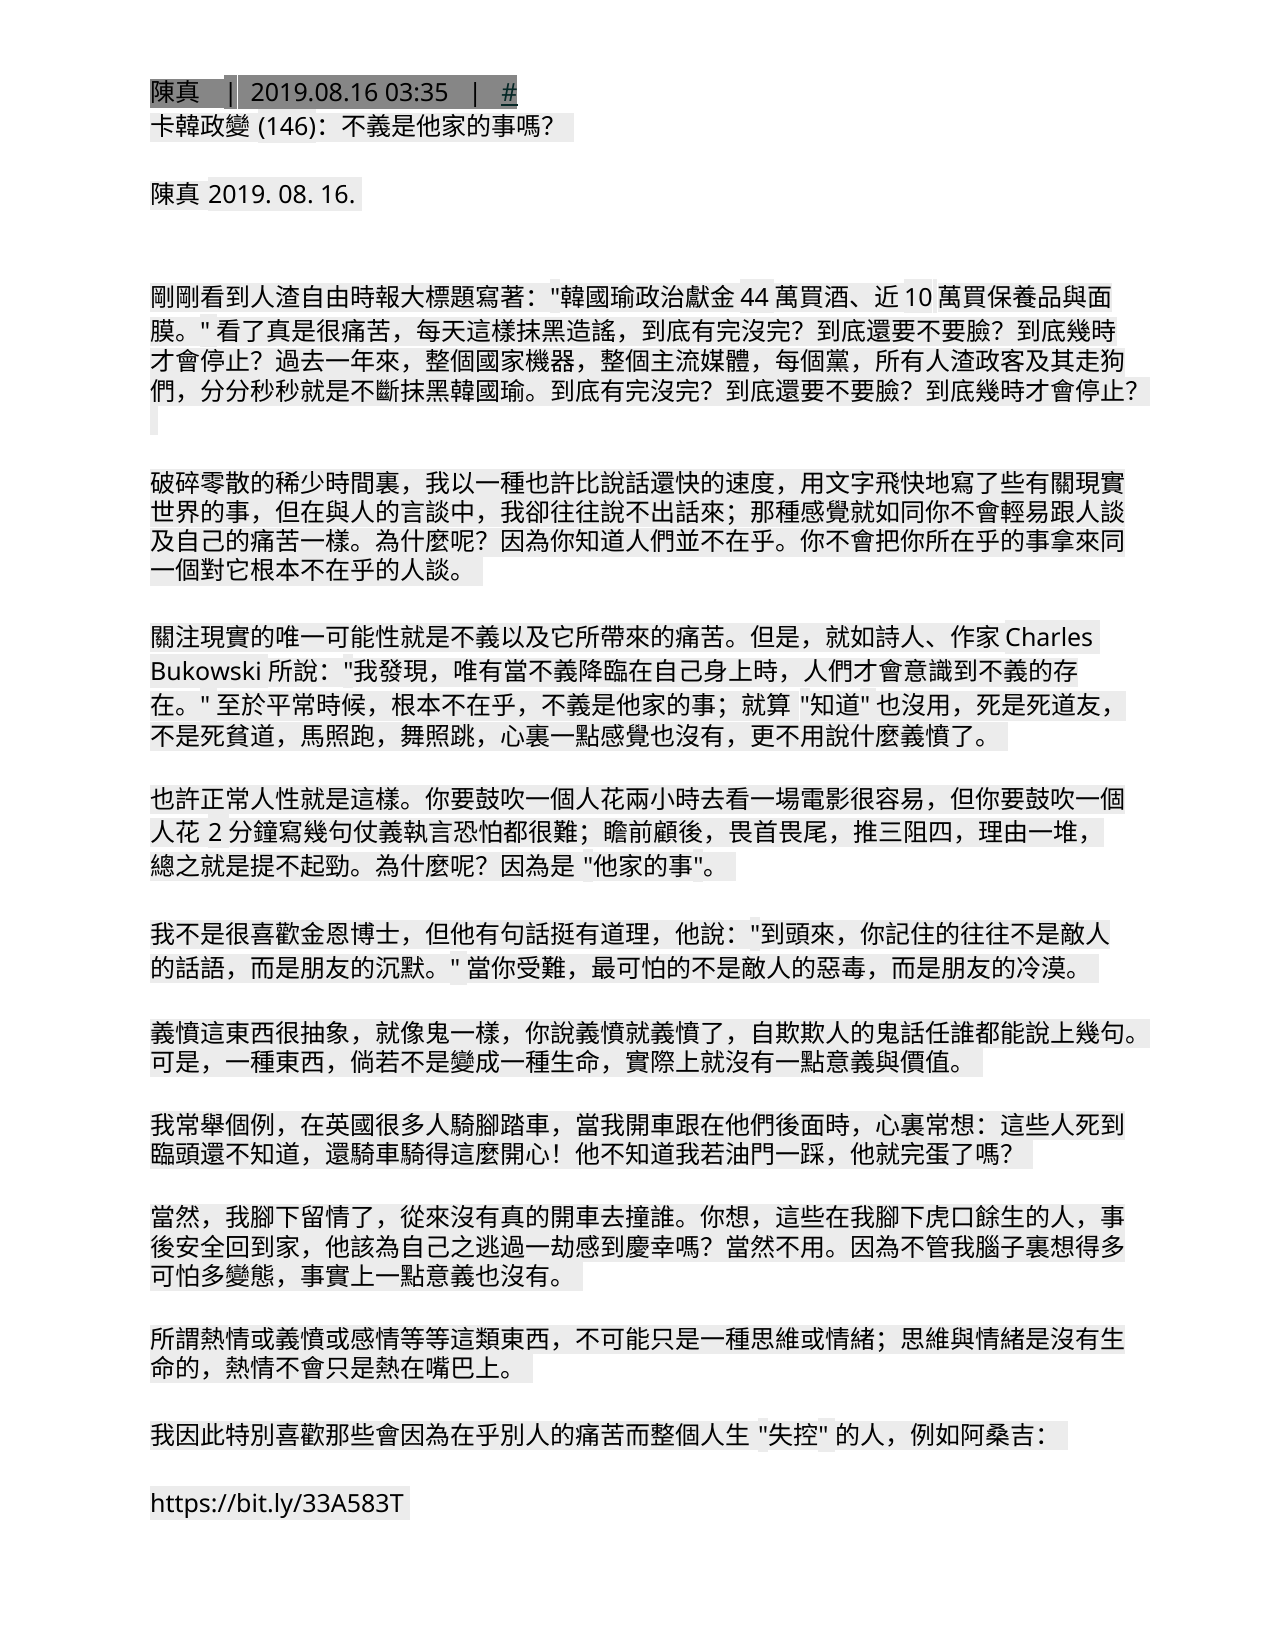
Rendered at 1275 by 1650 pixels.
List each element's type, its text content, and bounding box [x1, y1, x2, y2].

text 卡韓政變 (146)：不義是他家的事嗎？ 陳真 2019. 08. 16. 剛剛看到人渣自由時報大標題寫著："韓國瑜政治獻金44萬買酒、近10萬買保養品與面膜。" 看了真是很痛苦，每天這樣抹黑造謠，到底有完沒完？到底還要不要臉？到底幾時才會停止？過去一年來，整個國家機器，整個主流媒體，每個黨，所有人渣政客及其走狗們，分分秒秒就是不斷抹黑韓國瑜。到底有完沒完？到底還要不要臉？到底幾時才會停止？ 破碎零散的稀少時間裏，我以一種也許比說話還快的速度，用文字飛快地寫了些有關現實世界的事，但在與人的言談中，我卻往往說不出話來；那種感覺就如同你不會輕易跟人談及自己的痛苦一樣。為什麼呢？因為你知道人們並不在乎。你不會把你所在乎的事拿來同一個對它根本不在乎的人談。 關注現實的唯一可能性就是不義以及它所帶來的痛苦。但是，就如詩人、作家Charles Bukowski 所說："我發現，唯有當不義降臨在自己身上時，人們才會意識到不義的存在。" 至於平常時候，根本不在乎，不義是他家的事；就算 "知道" 也沒用，死是死道友，不是死貧道，馬照跑，舞照跳，心裏一點感覺也沒有，更不用說什麼義憤了。 也許正常人性就是這樣。你要鼓吹一個人花兩小時去看一場電影很容易，但你要鼓吹一個人花 2 分鐘寫幾句仗義執言恐怕都很難；瞻前顧後，畏首畏尾，推三阻四，理由一堆，總之就是提不起勁。為什麼呢？因為是 "他家的事"。 我不是很喜歡金恩博士，但他有句話挺有道理，他說："到頭來，你記住的往往不是敵人的話語，而是朋友的沉默。" 當你受難，最可怕的不是敵人的惡毒，而是朋友的冷漠。 義憤這東西很抽象，就像鬼一樣，你說義憤就義憤了，自欺欺人的鬼話任誰都能說上幾句。可是，一種東西，倘若不是變成一種生命，實際上就沒有一點意義與價值。 我常舉個例，在英國很多人騎腳踏車，當我開車跟在他們後面時，心裏常想：這些人死到臨頭還不知道，還騎車騎得這麼開心！他不知道我若油門一踩，他就完蛋了嗎？ 當然，我腳下留情了，從來沒有真的開車去撞誰。你想，這些在我腳下虎口餘生的人，事後安全回到家，他該為自己之逃過一劫感到慶幸嗎？當然不用。因為不管我腦子裏想得多可怕多變態，事實上一點意義也沒有。 所謂熱情或義憤或感情等等這類東西，不可能只是一種思維或情緒；思維與情緒是沒有生命的，熱情不會只是熱在嘴巴上。 我因此特別喜歡那些會因為在乎別人的痛苦而整個人生 "失控" 的人，例如阿桑吉： https://bit.ly/33A583T 上面這張照片裏，阿桑吉的原始文字是這麼寫的： “Every time we witness an injustice and do not act, we train our character to be passive in its presence and thereby eventually lose all ability to defend ourselves and those we love. In a modern economy it is impossible to seal oneself off from injustice. If we have brains or courage, then we are blessed and called on not to frit these qualities away, standing agape at the ideas of others, winning pissing contests, improving the efficiencies of the neo-corporate state, or immersing ourselves in obscuranta, but rather to prove the vigor of our talents against the strongest opponents of love we can find. If we can only live once, then let it be a daring adventure that draws on all our powers. Let it be with similar types whose hearts and heads we may be proud of. Let our grandchildren delight to find the start of our stories in their ears but the endings all around in their wandering eyes. The whole universe or the structure that perceives it is a worthy opponent, but try as I may I can not escape the sound of suffering. Perhaps as an old man I will take great comfort in pottering around in a lab and gently talking to students in the summer evening and will accept suffering with insouciance. But not now; men in their prime, if they have convictions are tasked to act on them.” ― Julian Assange 阿桑吉的文字優美微妙，不好翻譯，只能說說大意約略是這樣： "每當我們看到不義卻不採取行動時，慢慢就會喪失一種捍衛自己以及我們所愛的人的能力。 如果你既聰明又有勇氣，何不珍惜這份天賦？別糟蹋它，別把它浪費在一些有的沒的事情上，而是應該用來對抗那最頑強的愛之敵人。人生既然只有一回，何不發揮才華，讓生命就像一場大膽的冒險，向那些我們所仰慕的人看齊；讓我們的子孫 delight to find the start of our stories in their ears but the endings all around in their wandering eyes. (這句子太美了我翻譯不來，美到我都想哭了) The whole universe or the structure that perceives it is a worthy opponent, but try as I may I can not escape the sound of suffering. (這一句也是，很微妙，我翻不來，高手會翻的幫忙翻，或請各自心領神會。) 假若我已垂垂老矣，那我或可悠哉度日，在美麗的夏夜裏對著學生輕聲細語，對於痛苦視若無睹。但如果一個人還沒老到那個地步，那就別辜負青春，勇往直前吧！" [150, 109, 1125, 1554]
text 陳真 | 2019.08.16 03:35 | # [150, 75, 1125, 109]
